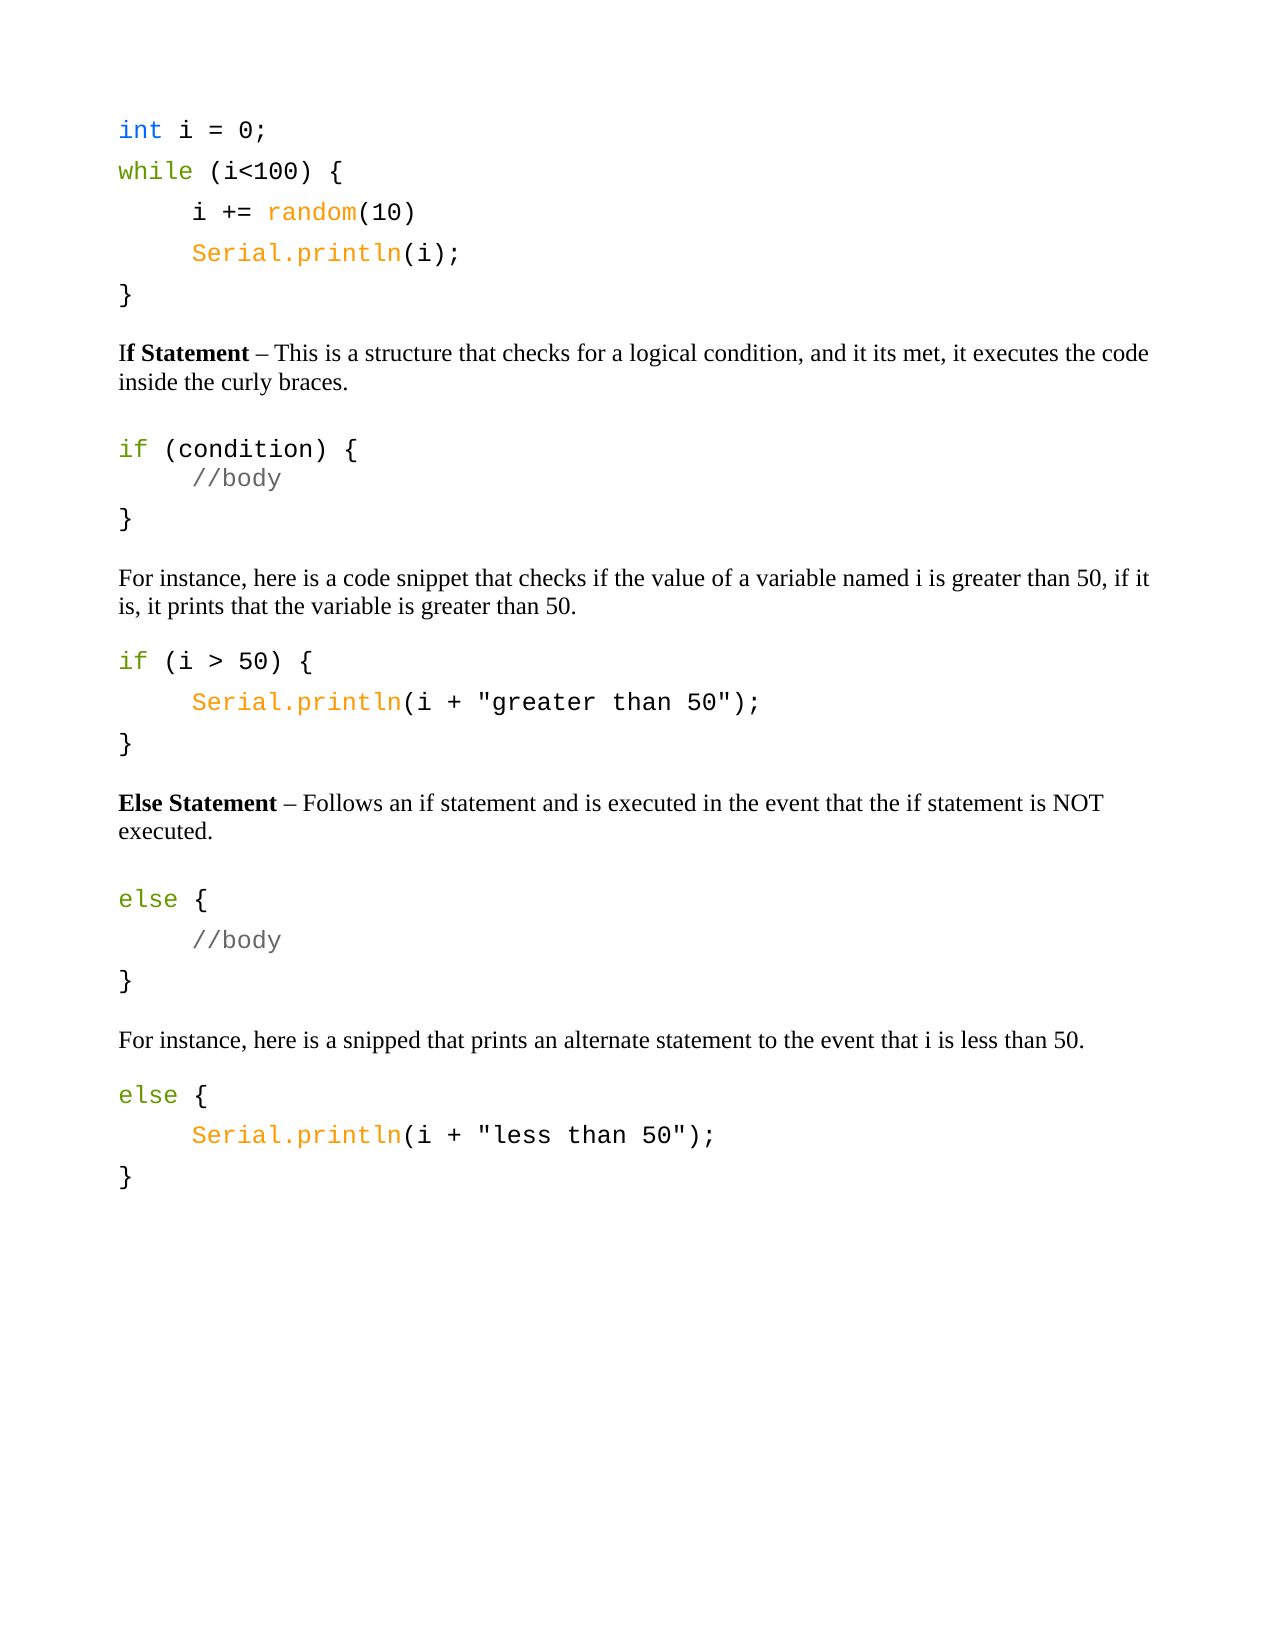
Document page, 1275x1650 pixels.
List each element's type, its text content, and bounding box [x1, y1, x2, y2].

text } [118, 1164, 1157, 1192]
text Serial.println(i + "greater than 50"); [118, 690, 1157, 718]
text } Else Statement – Follows an if statement and is executed in the event that the if statement is NOT executed. [118, 731, 1157, 845]
text Serial.println(i + "less than 50"); [118, 1123, 1157, 1151]
text while (i<100) { [118, 159, 1157, 187]
text i += random(10) [118, 200, 1157, 228]
text int i = 0; [118, 118, 1157, 146]
text if (condition) { [118, 437, 1157, 465]
text } For instance, here is a snipped that prints an alternate statement to the event that i is less than 50. else { [118, 968, 1157, 1111]
text //body [118, 927, 1157, 956]
text else { [118, 858, 1157, 915]
text Serial.println(i); [118, 241, 1157, 269]
text //body [118, 465, 1157, 493]
text } If Statement – This is a structure that checks for a logical condition, and it its met, it executes the code inside the curly braces. [118, 281, 1157, 424]
text } For instance, here is a code snippet that checks if the value of a variable named i is greater than 50, if it is, it prints that the variable is greater than 50. if (i > 50) { [118, 506, 1157, 677]
